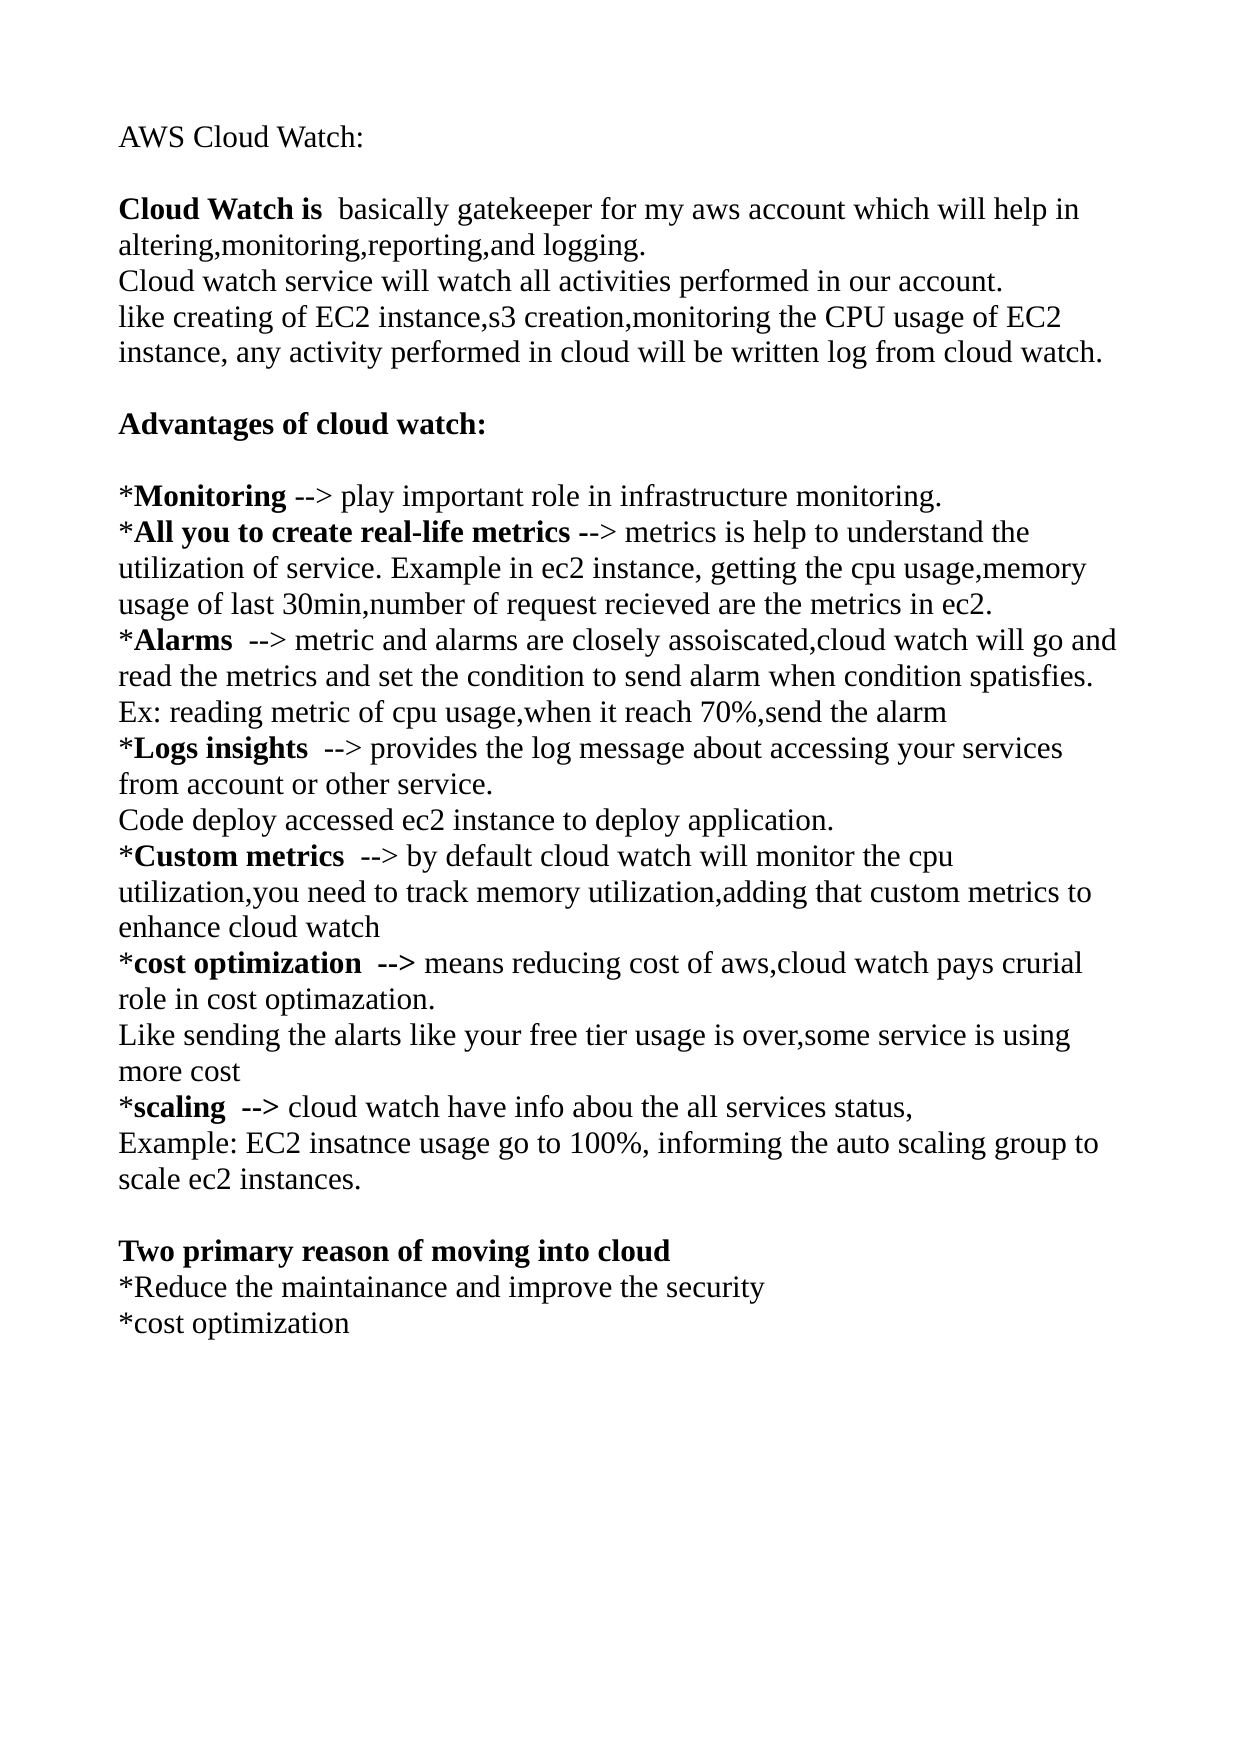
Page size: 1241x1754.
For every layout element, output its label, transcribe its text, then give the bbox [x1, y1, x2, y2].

text Example: EC2 insatnce usage go to 100%, informing the auto scaling group to scale ec2 instances. [118, 1124, 1122, 1196]
text *cost optimization [118, 1304, 1122, 1340]
text *Monitoring --> play important role in infrastructure monitoring. [118, 477, 1122, 513]
text *cost optimization --> means reducing cost of aws,cloud watch pays crurial role in cost optimazation. [118, 945, 1122, 1017]
text *All you to create real-life metrics --> metrics is help to understand the utilization of service. Example in ec2 instance, getting the cpu usage,memory usage of last 30min,number of request recieved are the metrics in ec2. [118, 513, 1122, 621]
text Two primary reason of moving into cloud [118, 1232, 1122, 1268]
text Like sending the alarts like your free tier usage is over,some service is using more cost [118, 1017, 1122, 1088]
text Advantages of cloud watch: [118, 406, 1122, 442]
text *Alarms --> metric and alarms are closely assoiscated,cloud watch will go and read the metrics and set the condition to send alarm when condition spatisfies. [118, 621, 1122, 693]
text Cloud watch service will watch all activities performed in our account. [118, 262, 1122, 298]
text Ex: reading metric of cpu usage,when it reach 70%,send the alarm [118, 693, 1122, 729]
text *scaling --> cloud watch have info abou the all services status, [118, 1088, 1122, 1124]
text like creating of EC2 instance,s3 creation,monitoring the CPU usage of EC2 instance, any activity performed in cloud will be written log from cloud watch. [118, 298, 1122, 370]
text *Reduce the maintainance and improve the security [118, 1268, 1122, 1304]
text *Logs insights --> provides the log message about accessing your services from account or other service. [118, 729, 1122, 801]
text *Custom metrics --> by default cloud watch will monitor the cpu utilization,you need to track memory utilization,adding that custom metrics to enhance cloud watch [118, 837, 1122, 945]
text Code deploy accessed ec2 instance to deploy application. [118, 801, 1122, 837]
text Cloud Watch is basically gatekeeper for my aws account which will help in altering,monitoring,reporting,and logging. [118, 190, 1122, 262]
text AWS Cloud Watch: [118, 118, 1122, 154]
